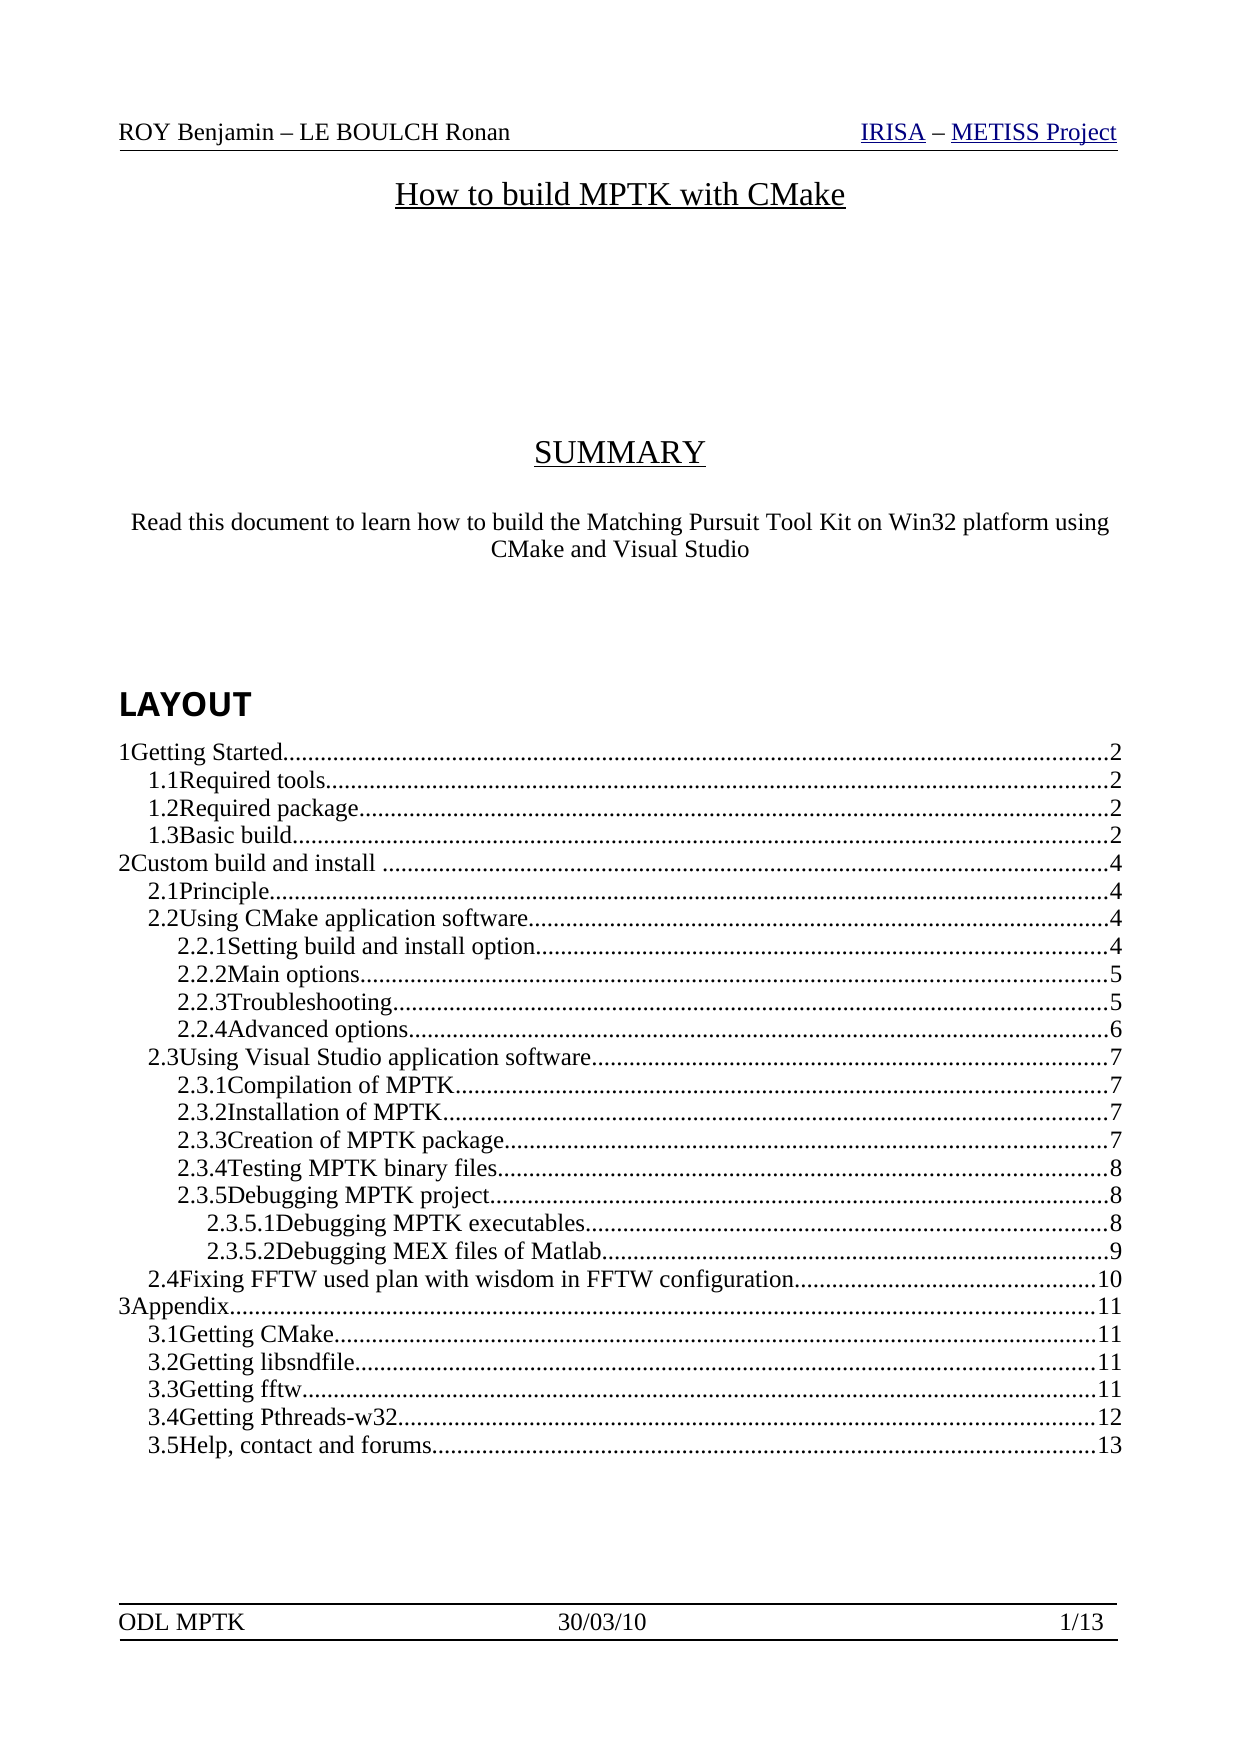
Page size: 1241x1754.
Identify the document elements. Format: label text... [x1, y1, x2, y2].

text 2.3.3Creation of MPTK package 7 [177, 1126, 1122, 1154]
text 1Getting Started 2 [118, 738, 1122, 766]
text 3.2Getting libsndfile 11 [148, 1348, 1122, 1376]
text 2.3Using Visual Studio application software 7 [148, 1043, 1122, 1071]
text 2.4Fixing FFTW used plan with wisdom in FFTW configuration 10 [148, 1265, 1122, 1292]
text 2.2.3Troubleshooting 5 [177, 988, 1122, 1015]
text 2.3.5.1Debugging MPTK executables 8 [207, 1209, 1122, 1237]
text 3.5Help, contact and forums 13 [148, 1431, 1122, 1459]
text 2.2.4Advanced options 6 [177, 1015, 1122, 1043]
text 1.3Basic build 2 [148, 821, 1122, 849]
text 1.1Required tools 2 [148, 766, 1122, 794]
text 3.1Getting CMake 11 [148, 1320, 1122, 1348]
text 2.3.4Testing MPTK binary files 8 [177, 1154, 1122, 1182]
text 3.4Getting Pthreads-w32 12 [148, 1403, 1122, 1431]
text 2.3.2Installation of MPTK 7 [177, 1098, 1122, 1126]
text 2.3.1Compilation of MPTK 7 [177, 1071, 1122, 1098]
text 3Appendix 11 [118, 1292, 1122, 1320]
text 2.1Principle 4 [148, 877, 1122, 904]
text How to build MPTK with CMake [118, 175, 1122, 212]
text 2.2.2Main options 5 [177, 960, 1122, 988]
text 2.2.1Setting build and install option 4 [177, 932, 1122, 960]
subtitle LAYOUT [118, 680, 1122, 726]
text 2.2Using CMake application software 4 [148, 904, 1122, 932]
text 2.3.5Debugging MPTK project 8 [177, 1182, 1122, 1209]
text SUMMARY [118, 434, 1122, 471]
text 1.2Required package 2 [148, 794, 1122, 821]
text 2.3.5.2Debugging MEX files of Matlab 9 [207, 1237, 1122, 1265]
text 3.3Getting fftw 11 [148, 1376, 1122, 1403]
text Read this document to learn how to build the Matching Pursuit Tool Kit on Win32 platform using CMake and Visual Studio [118, 508, 1122, 563]
text 2Custom build and install 4 [118, 849, 1122, 877]
